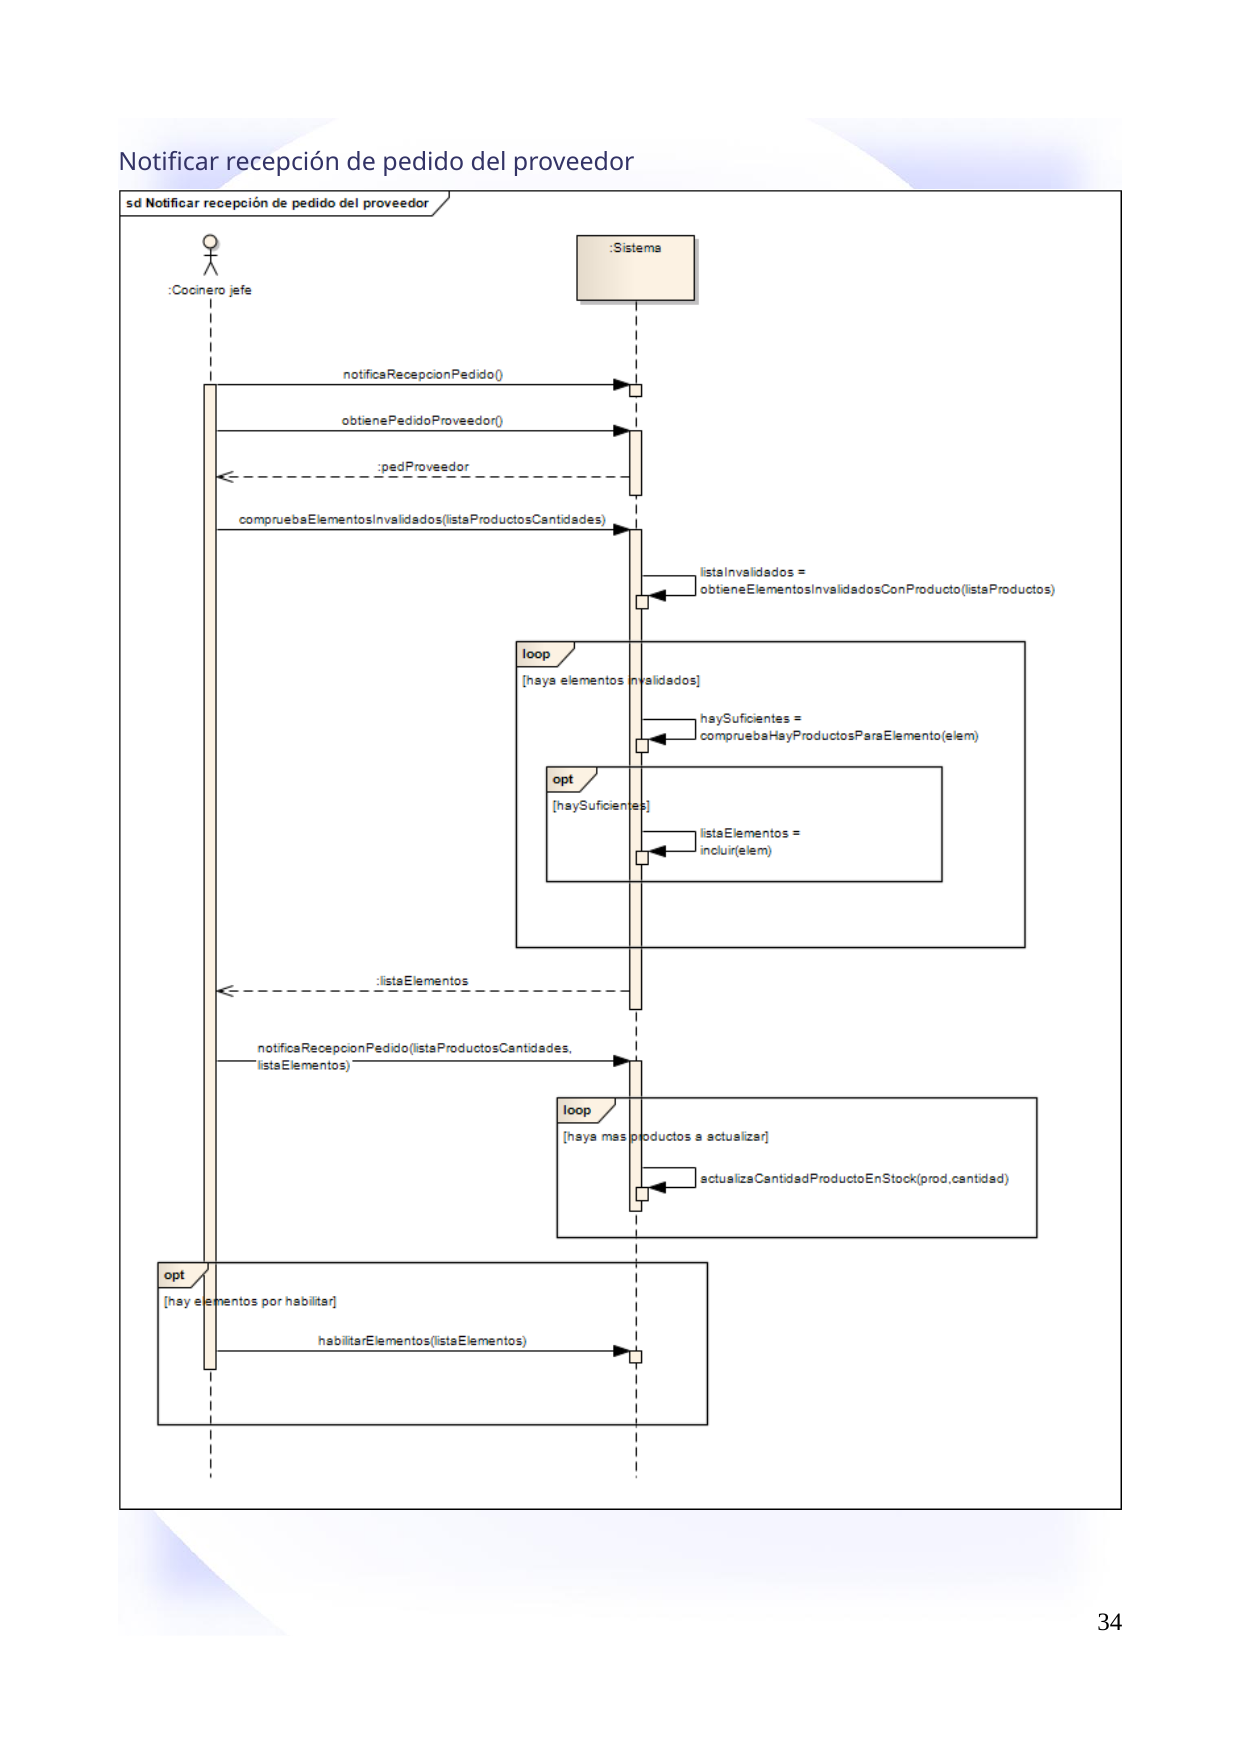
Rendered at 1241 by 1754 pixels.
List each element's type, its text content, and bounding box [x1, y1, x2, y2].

subtitle Notificar recepción de pedido del proveedor [118, 143, 1122, 177]
picture [118, 177, 1122, 1636]
picture [118, 118, 1122, 143]
